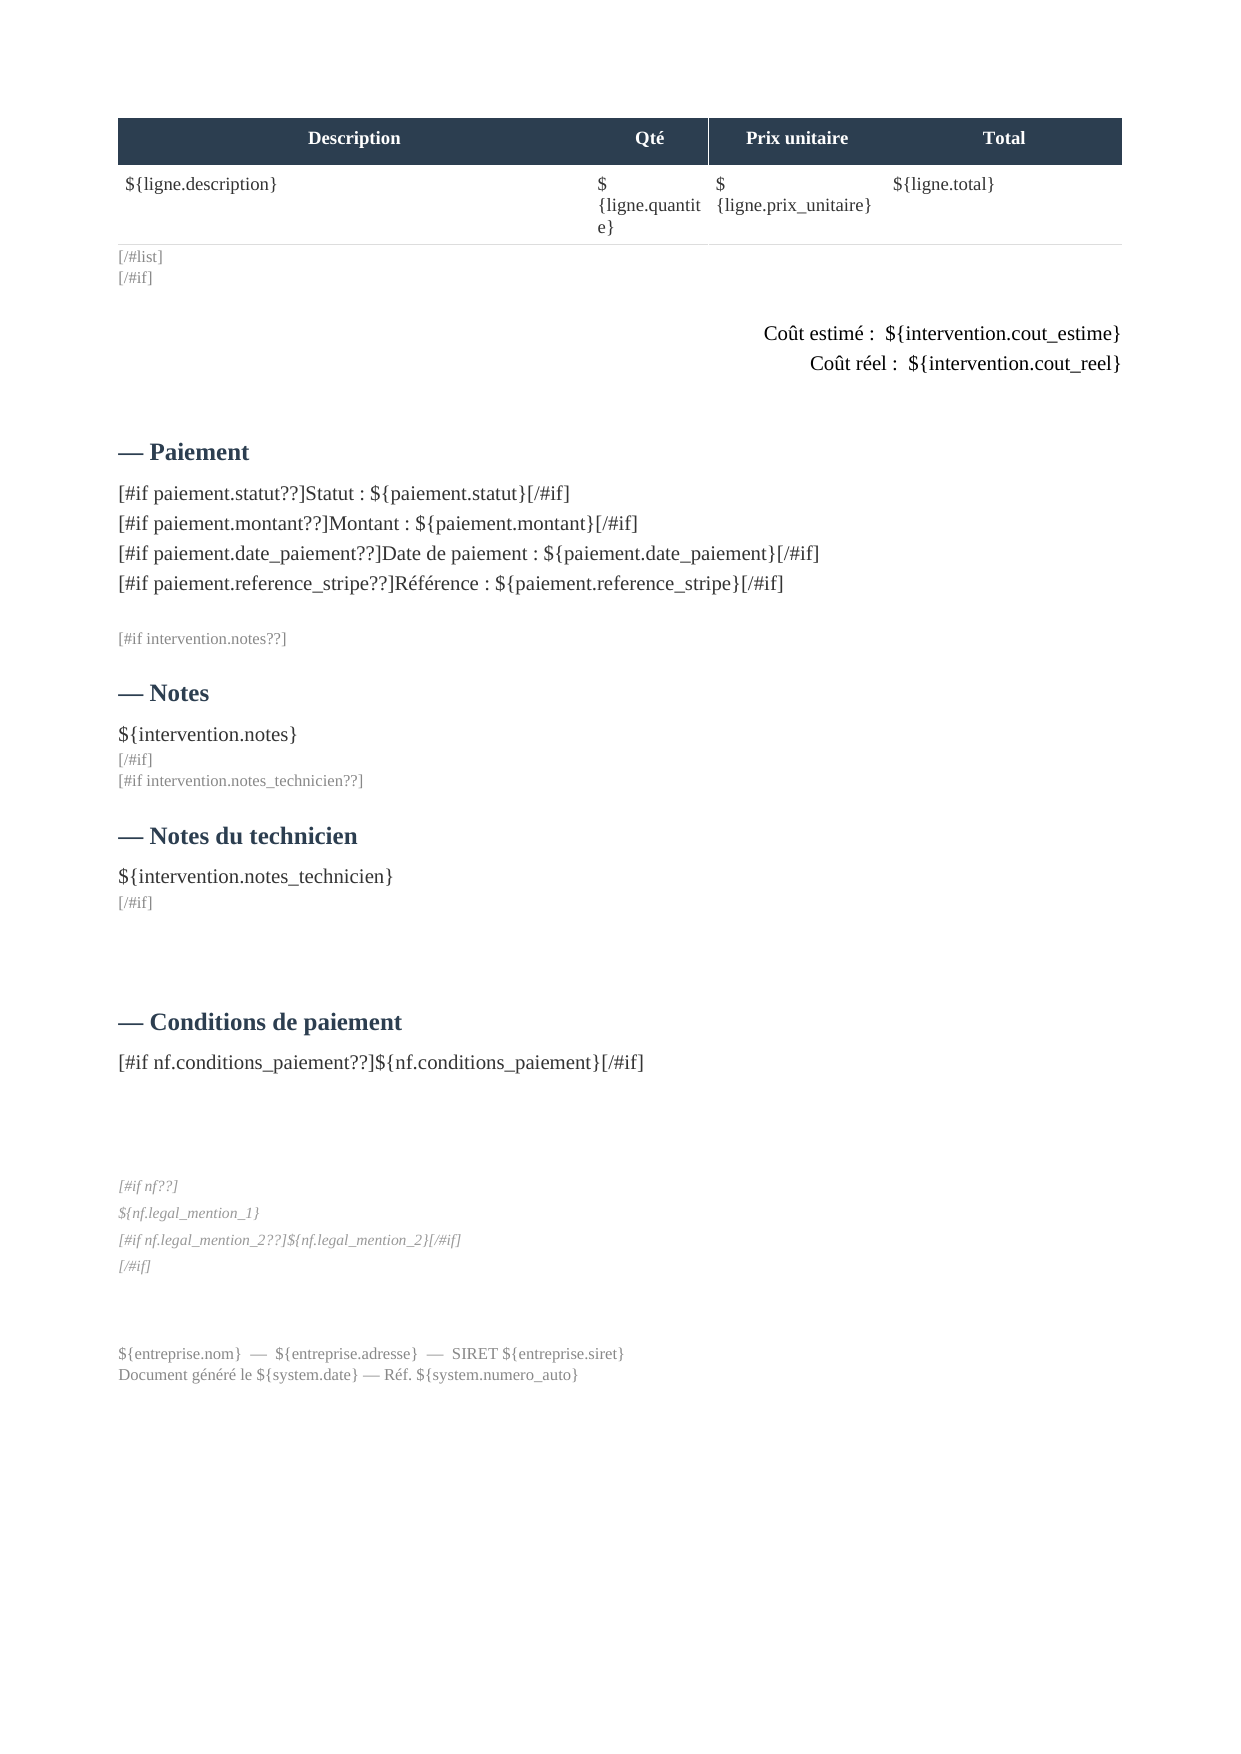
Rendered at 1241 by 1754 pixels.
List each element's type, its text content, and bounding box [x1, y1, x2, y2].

text — Notes du technicien [118, 821, 1122, 850]
text ${intervention.notes} [118, 722, 1122, 746]
text ${intervention.notes_technicien} [118, 864, 1122, 888]
text [#if nf.legal_mention_2??]${nf.legal_mention_2}[/#if] [118, 1231, 1122, 1248]
text [#if paiement.statut??]Statut : ${paiement.statut}[/#if] [118, 481, 1122, 505]
text Document généré le ${system.date} — Réf. ${system.numero_auto} [118, 1365, 1122, 1384]
text [#if intervention.notes??] [118, 628, 1122, 648]
text [/#list] [118, 246, 1122, 266]
text [/#if] [118, 893, 1122, 912]
table_cell ${ligne.total} [886, 165, 1122, 244]
text [#if intervention.notes_technicien??] [118, 771, 1122, 790]
table_cell ${ligne.description} [118, 165, 590, 244]
text [#if nf??] [118, 1177, 1122, 1195]
text [/#if] [118, 1257, 1122, 1275]
text ${nf.legal_mention_1} [118, 1204, 1122, 1222]
text [/#if] [118, 268, 1122, 287]
table_header Qté [590, 118, 708, 165]
text [#if paiement.montant??]Montant : ${paiement.montant}[/#if] [118, 511, 1122, 535]
text [#if nf.conditions_paiement??]${nf.conditions_paiement}[/#if] [118, 1050, 1122, 1074]
text [#if paiement.reference_stripe??]Référence : ${paiement.reference_stripe}[/#if] [118, 570, 1122, 594]
table_header Total [886, 118, 1122, 165]
text — Notes [118, 678, 1122, 707]
text — Paiement [118, 437, 1122, 466]
text Coût estimé : ${intervention.cout_estime} [118, 321, 1122, 345]
table_cell ${ligne.prix_unitaire} [709, 165, 886, 244]
table_header Prix unitaire [709, 118, 886, 165]
table_header Description [118, 118, 590, 165]
text [#if paiement.date_paiement??]Date de paiement : ${paiement.date_paiement}[/#if] [118, 541, 1122, 564]
text ${entreprise.nom} — ${entreprise.adresse} — SIRET ${entreprise.siret} [118, 1343, 1122, 1363]
text Coût réel : ${intervention.cout_reel} [118, 351, 1122, 375]
table_cell ${ligne.quantite} [590, 165, 708, 244]
text [/#if] [118, 750, 1122, 769]
text — Conditions de paiement [118, 1007, 1122, 1035]
